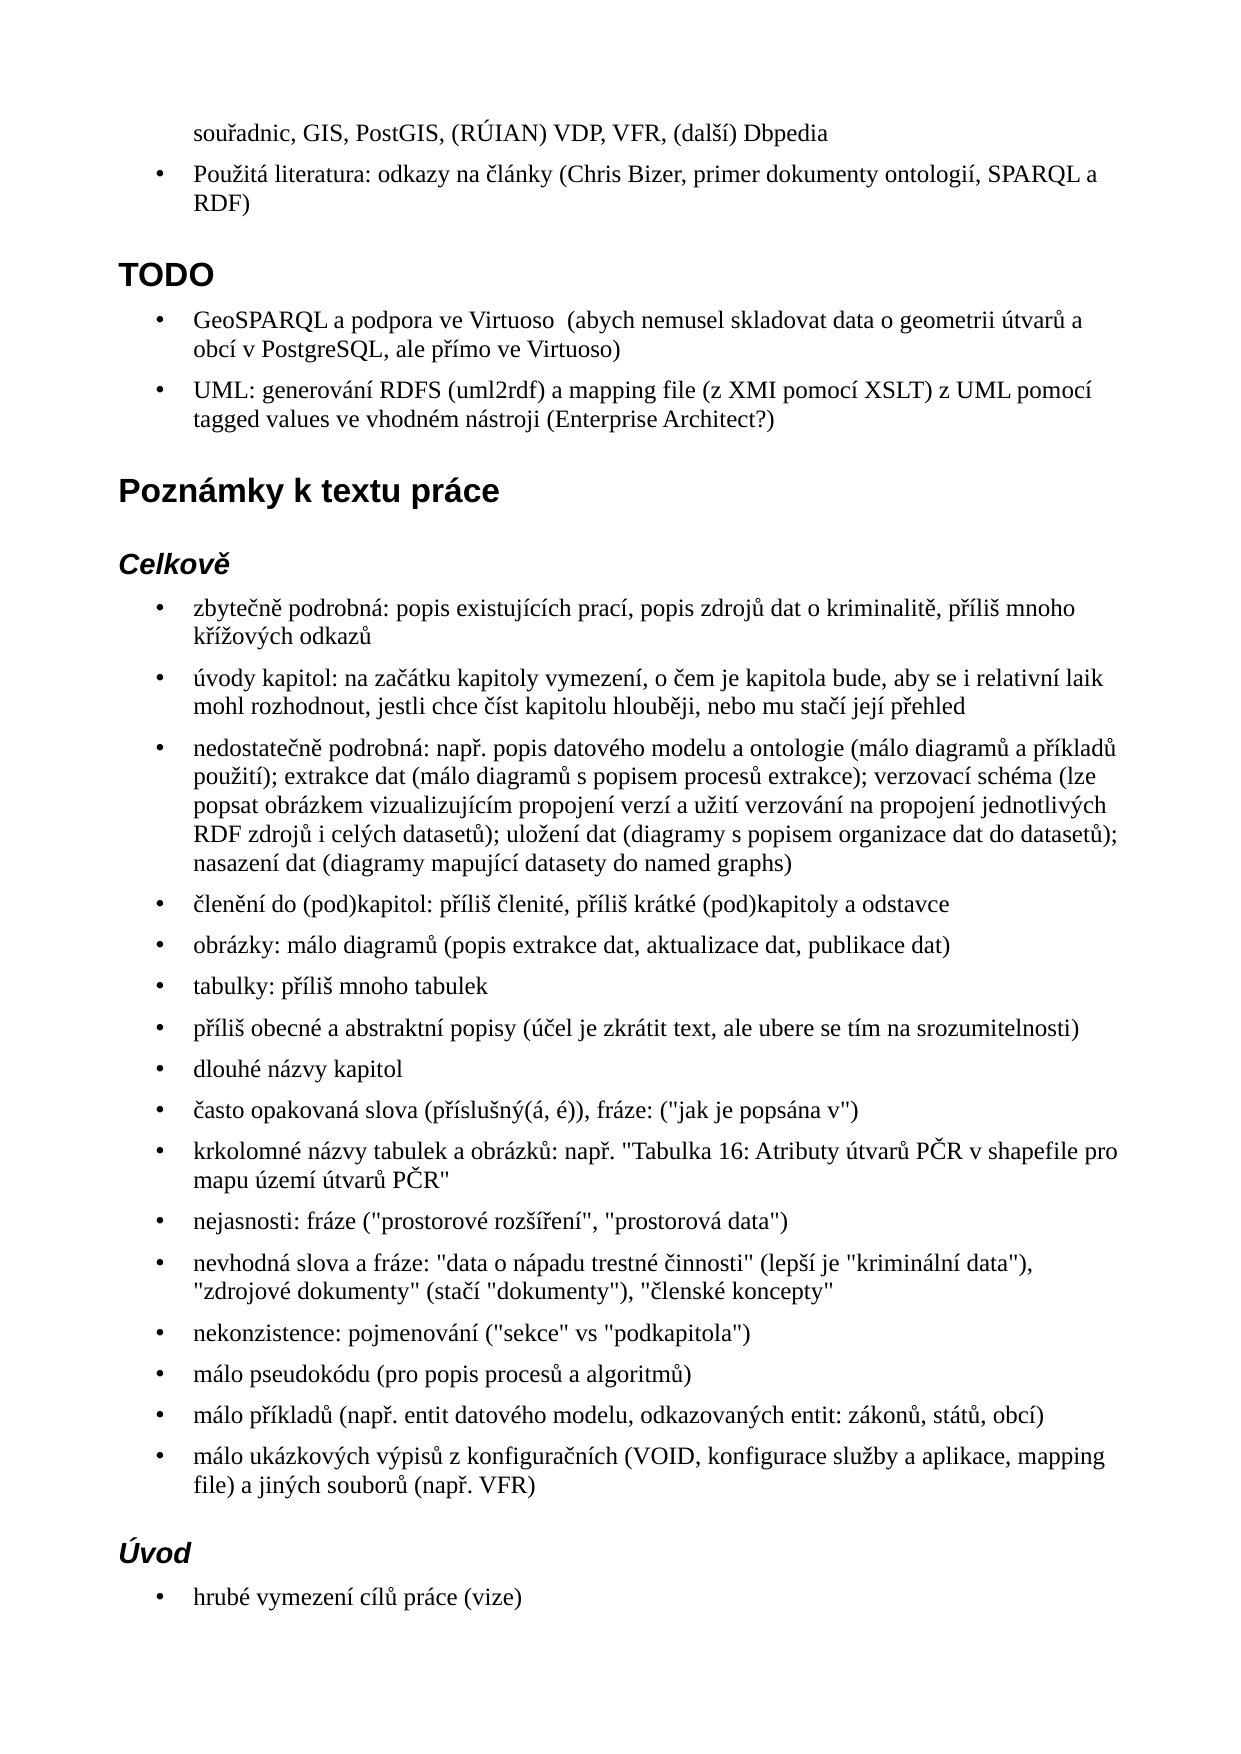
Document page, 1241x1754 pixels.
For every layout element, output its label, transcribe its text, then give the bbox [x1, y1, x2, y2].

list nejasnosti: fráze ("prostorové rozšíření", "prostorová data") [156, 1206, 1122, 1235]
list krkolomné názvy tabulek a obrázků: např. "Tabulka 16: Atributy útvarů PČR v shapefile pro mapu území útvarů PČR" [156, 1136, 1122, 1194]
list málo příkladů (např. entit datového modelu, odkazovaných entit: zákonů, států, obcí) [156, 1400, 1122, 1429]
list nekonzistence: pojmenování ("sekce" vs "podkapitola") [156, 1318, 1122, 1346]
list hrubé vymezení cílů práce (vize) [156, 1582, 1122, 1611]
subtitle Celkově [118, 547, 1122, 580]
subtitle Poznámky k textu práce [118, 471, 1122, 509]
subtitle Úvod [118, 1536, 1122, 1570]
list UML: generování RDFS (uml2rdf) a mapping file (z XMI pomocí XSLT) z UML pomocí tagged values ve vhodném nástroji (Enterprise Architect?) [156, 376, 1122, 433]
list tabulky: příliš mnoho tabulek [156, 971, 1122, 1000]
list členění do (pod)kapitol: příliš členité, příliš krátké (pod)kapitoly a odstavce [156, 889, 1122, 918]
list často opakovaná slova (příslušný(á, é)), fráze: ("jak je popsána v") [156, 1095, 1122, 1124]
list Použitá literatura: odkazy na články (Chris Bizer, primer dokumenty ontologií, SPARQL a RDF) [156, 159, 1122, 217]
subtitle TODO [118, 254, 1122, 293]
list málo ukázkových výpisů z konfiguračních (VOID, konfigurace služby a aplikace, mapping file) a jiných souborů (např. VFR) [156, 1441, 1122, 1499]
list nevhodná slova a fráze: "data o nápadu trestné činnosti" (lepší je "kriminální data"), "zdrojové dokumenty" (stačí "dokumenty"), "členské koncepty" [156, 1248, 1122, 1305]
list nedostatečně podrobná: např. popis datového modelu a ontologie (málo diagramů a příkladů použití); extrakce dat (málo diagramů s popisem procesů extrakce); verzovací schéma (lze popsat obrázkem vizualizujícím propojení verzí a užití verzování na propojení jednotlivých RDF zdrojů i celých datasetů); uložení dat (diagramy s popisem organizace dat do datasetů); nasazení dat (diagramy mapující datasety do named graphs) [156, 733, 1122, 876]
list dlouhé názvy kapitol [156, 1054, 1122, 1083]
list úvody kapitol: na začátku kapitoly vymezení, o čem je kapitola bude, aby se i relativní laik mohl rozhodnout, jestli chce číst kapitolu hlouběji, nebo mu stačí její přehled [156, 663, 1122, 720]
list zbytečně podrobná: popis existujících prací, popis zdrojů dat o kriminalitě, příliš mnoho křížových odkazů [156, 593, 1122, 650]
list souřadnic, GIS, PostGIS, (RÚIAN) VDP, VFR, (další) Dbpedia [156, 118, 1122, 147]
list obrázky: málo diagramů (popis extrakce dat, aktualizace dat, publikace dat) [156, 930, 1122, 959]
list GeoSPARQL a podpora ve Virtuoso (abych nemusel skladovat data o geometrii útvarů a obcí v PostgreSQL, ale přímo ve Virtuoso) [156, 306, 1122, 363]
list málo pseudokódu (pro popis procesů a algoritmů) [156, 1359, 1122, 1388]
list příliš obecné a abstraktní popisy (účel je zkrátit text, ale ubere se tím na srozumitelnosti) [156, 1013, 1122, 1041]
